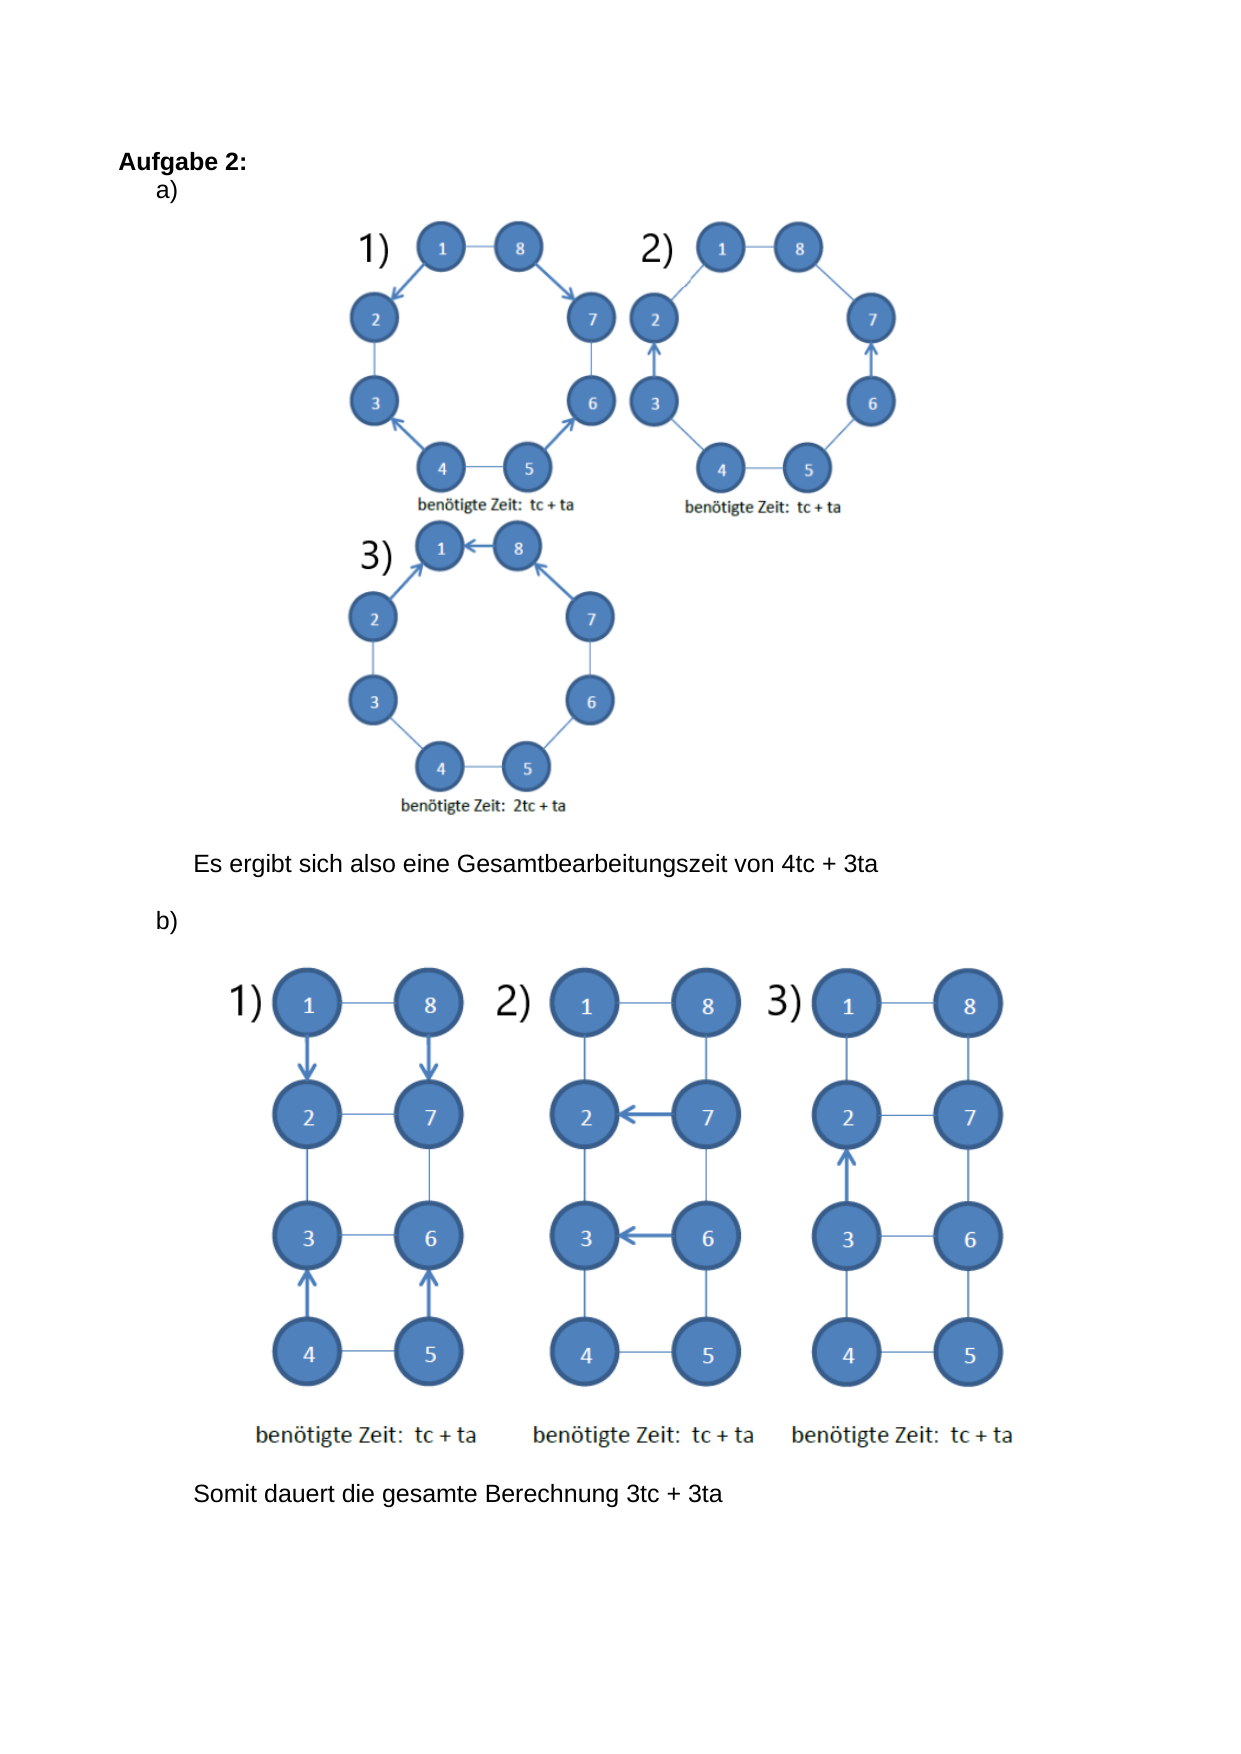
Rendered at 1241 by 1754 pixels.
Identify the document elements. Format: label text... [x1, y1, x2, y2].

text Aufgabe 2: [118, 147, 1122, 175]
picture [223, 961, 1018, 1451]
list Es ergibt sich also eine Gesamtbearbeitungszeit von 4tc + 3ta [156, 849, 1122, 877]
list Somit dauert die gesamte Berechnung 3tc + 3ta [156, 1479, 1122, 1508]
picture [343, 217, 908, 817]
